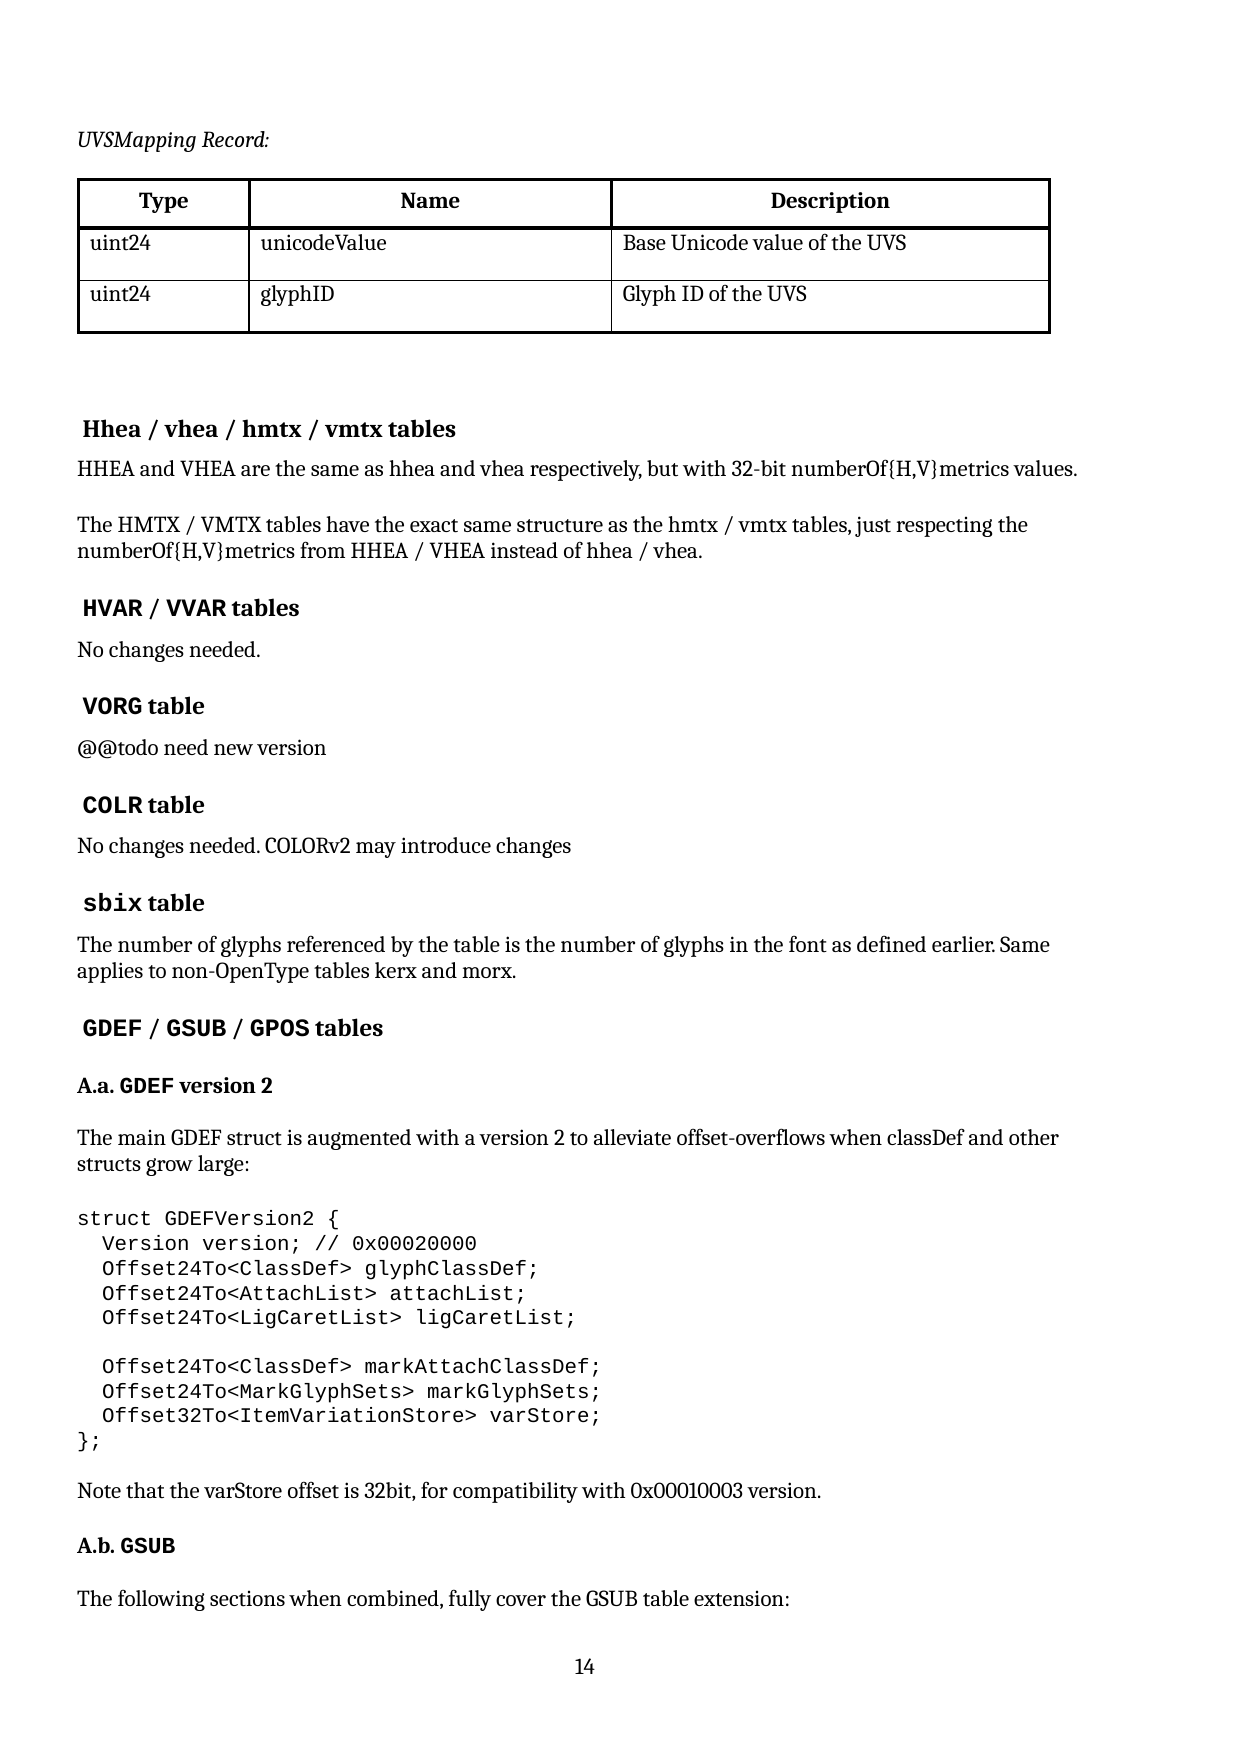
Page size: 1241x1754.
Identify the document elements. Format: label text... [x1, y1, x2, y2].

table_cell glyphID [250, 281, 611, 331]
table_header Name [251, 181, 610, 226]
subtitle Hhea / vhea / hmtx / vmtx tables [77, 415, 1093, 443]
table_header Description [613, 181, 1048, 226]
text The number of glyphs referenced by the table is the number of glyphs in the font as defined earlier. Same applies to non-OpenType tables kerx and morx. [77, 931, 1093, 984]
text No changes needed. COLORv2 may introduce changes [77, 833, 1093, 859]
table_header Type [80, 181, 248, 226]
subtitle VORG table [77, 692, 1093, 722]
text Note that the varStore offset is 32bit, for compatibility with 0x00010003 version. [77, 1477, 1093, 1504]
text UVSMapping Record: [77, 127, 1093, 153]
text Offset24To<ClassDef> markAttachClassDef; Offset24To<MarkGlyphSets> markGlyphSets; Offset32To<ItemVariationStore> varStore; }; [77, 1355, 1093, 1454]
table_cell uint24 [80, 230, 248, 279]
subtitle GDEF / GSUB / GPOS tables [77, 1014, 1093, 1044]
table_cell Base Unicode value of the UVS [612, 230, 1048, 279]
table_cell Glyph ID of the UVS [612, 281, 1048, 331]
table_cell unicodeValue [250, 230, 611, 279]
text struct GDEFVersion2 { Version version; // 0x00020000 Offset24To<ClassDef> glyphClassDef; Offset24To<AttachList> attachList; Offset24To<LigCaretList> ligCaretList; [77, 1207, 1093, 1331]
subtitle COLR table [77, 791, 1093, 821]
text HHEA and VHEA are the same as hhea and vhea respectively, but with 32-bit numberOf{H,V}metrics values. [77, 456, 1093, 482]
table_cell uint24 [80, 281, 248, 331]
text The following sections when combined, fully cover the GSUB table extension: [77, 1586, 1093, 1612]
subtitle GSUB [77, 1533, 1093, 1561]
subtitle HVAR / VVAR tables [77, 594, 1093, 624]
subtitle GDEF version 2 [77, 1073, 1093, 1100]
text The main GDEF struct is augmented with a version 2 to alleviate offset-overflows when classDef and other structs grow large: [77, 1125, 1093, 1178]
text @@todo need new version [77, 735, 1093, 761]
text The HMTX / VMTX tables have the exact same structure as the hmtx / vmtx tables, just respecting the numberOf{H,V}metrics from HHEA / VHEA instead of hhea / vhea. [77, 512, 1093, 564]
text No changes needed. [77, 636, 1093, 663]
subtitle sbix table [77, 889, 1093, 919]
